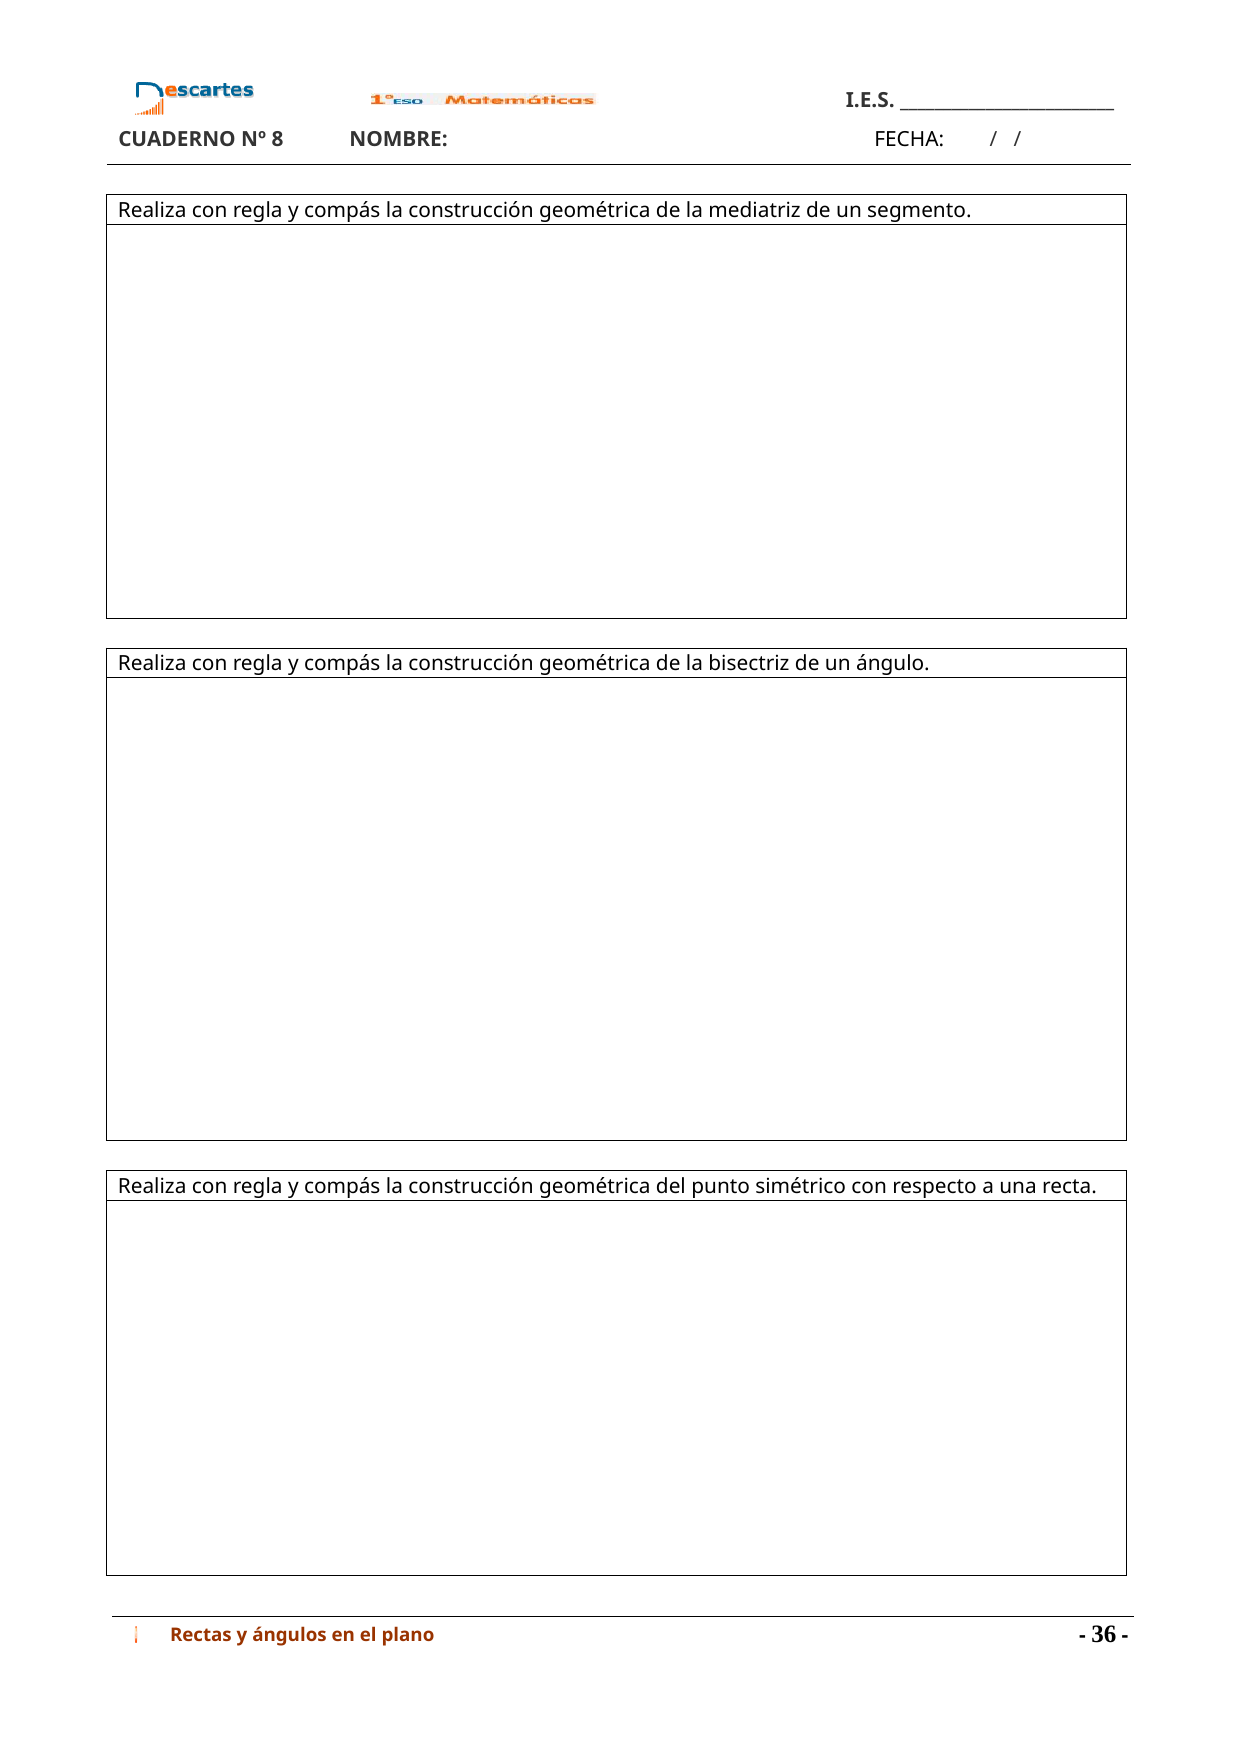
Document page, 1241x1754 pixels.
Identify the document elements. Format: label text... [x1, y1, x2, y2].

table_header Realiza con regla y compás la construcción geométrica del punto simétrico con respecto a una recta. [107, 1171, 1126, 1200]
picture [134, 1626, 138, 1643]
table_cell [107, 1201, 1126, 1574]
table_cell [107, 225, 1126, 618]
picture [134, 82, 257, 115]
table_header Realiza con regla y compás la construcción geométrica de la mediatriz de un segmento. [107, 195, 1126, 223]
table_cell [107, 678, 1126, 1140]
picture [371, 93, 599, 105]
table_header Realiza con regla y compás la construcción geométrica de la bisectriz de un ángulo. [107, 649, 1126, 677]
